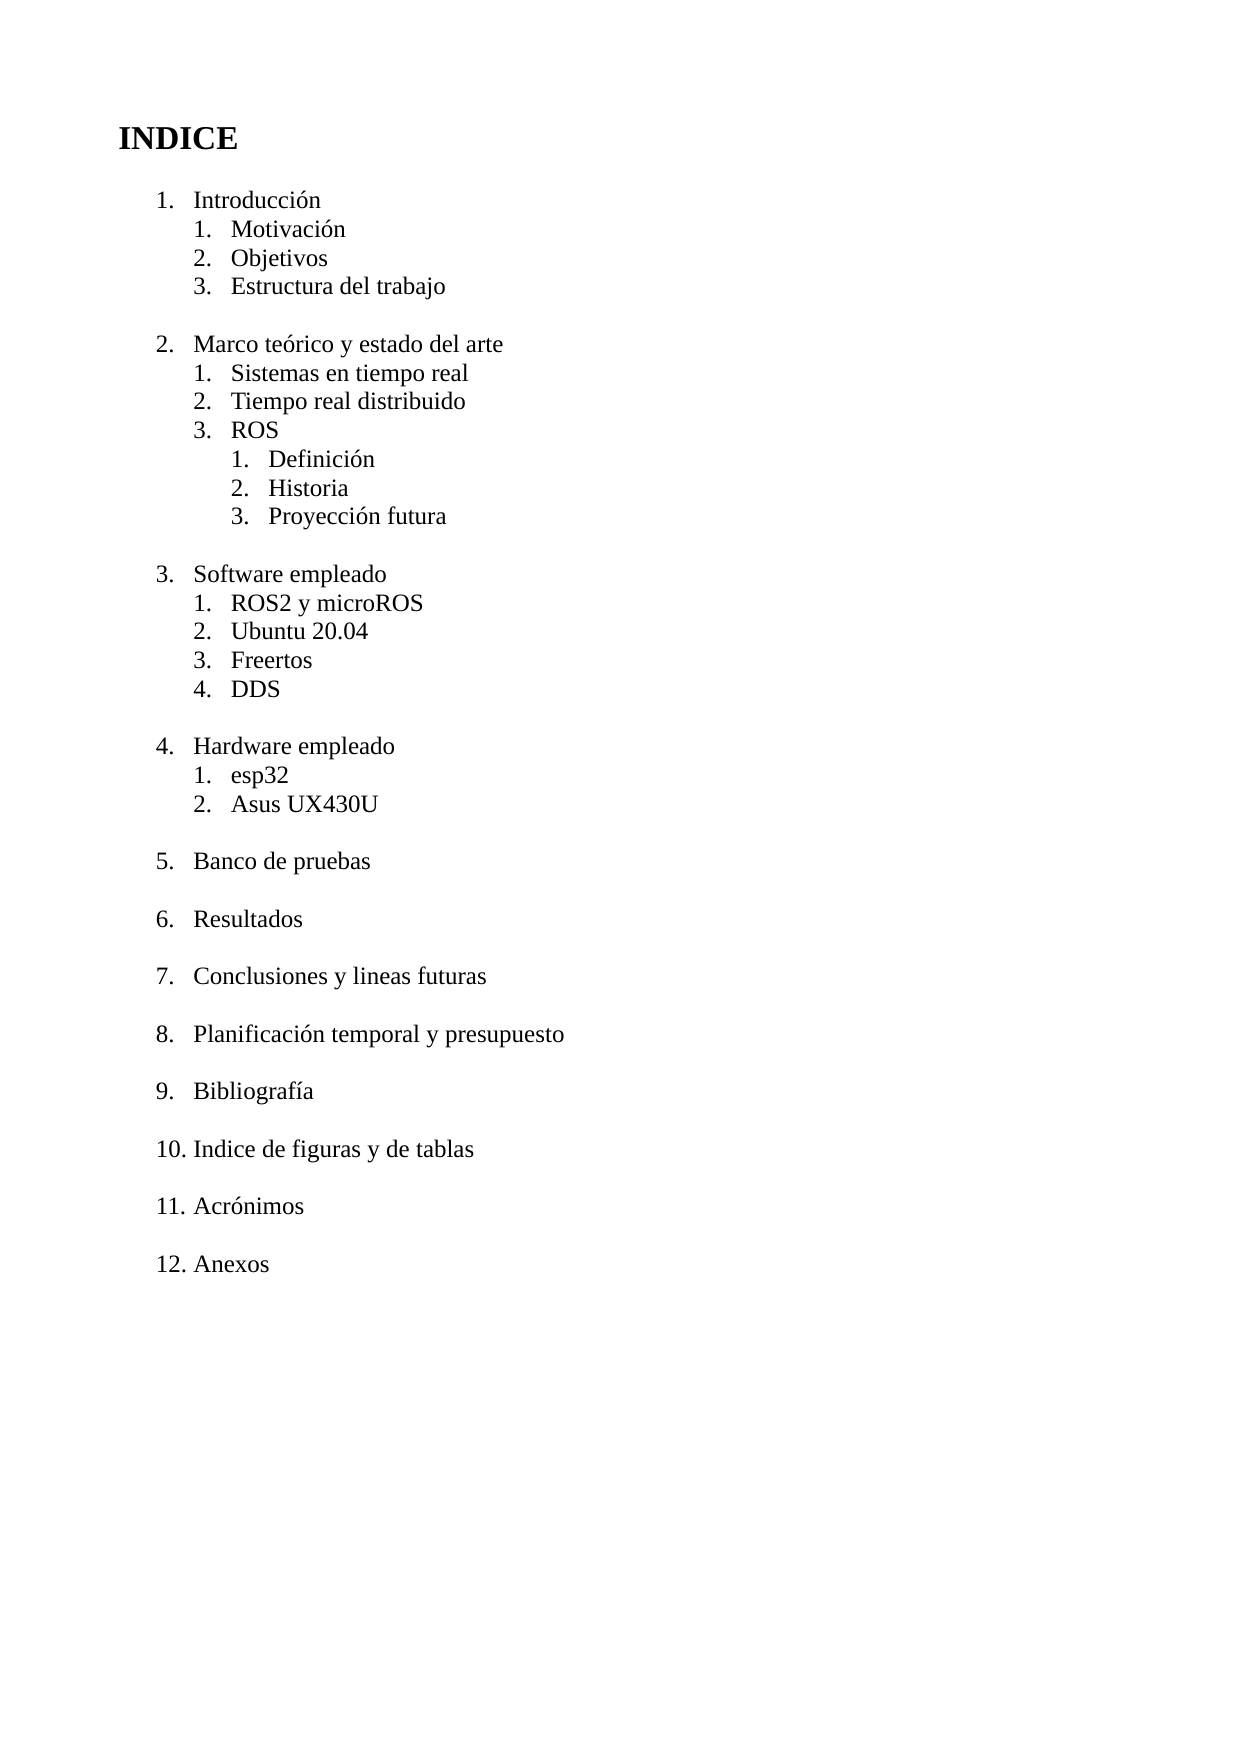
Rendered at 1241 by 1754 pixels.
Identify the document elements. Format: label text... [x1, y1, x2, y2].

list Introducción [156, 185, 1122, 214]
list Definición [231, 444, 1122, 473]
list Anexos [156, 1249, 1122, 1278]
list Historia [231, 473, 1122, 501]
list Marco teórico y estado del arte [156, 329, 1122, 358]
list DDS [193, 674, 1122, 703]
list Motivación [193, 214, 1122, 243]
list Proyección futura [231, 501, 1122, 530]
list Conclusiones y lineas futuras [156, 961, 1122, 990]
list Banco de pruebas [156, 846, 1122, 875]
list ROS2 y microROS [193, 588, 1122, 616]
list esp32 [193, 760, 1122, 789]
list Estructura del trabajo [193, 271, 1122, 300]
list Indice de figuras y de tablas [156, 1134, 1122, 1163]
list Bibliografía [156, 1076, 1122, 1105]
list Planificación temporal y presupuesto [156, 1019, 1122, 1048]
list Acrónimos [156, 1191, 1122, 1220]
list ROS [193, 415, 1122, 444]
list Tiempo real distribuido [193, 386, 1122, 415]
list Freertos [193, 645, 1122, 674]
list Asus UX430U [193, 789, 1122, 818]
list Objetivos [193, 243, 1122, 271]
list Hardware empleado [156, 731, 1122, 760]
list Software empleado [156, 559, 1122, 588]
list Resultados [156, 904, 1122, 933]
list Sistemas en tiempo real [193, 358, 1122, 386]
text INDICE [118, 118, 1122, 156]
list Ubuntu 20.04 [193, 616, 1122, 645]
